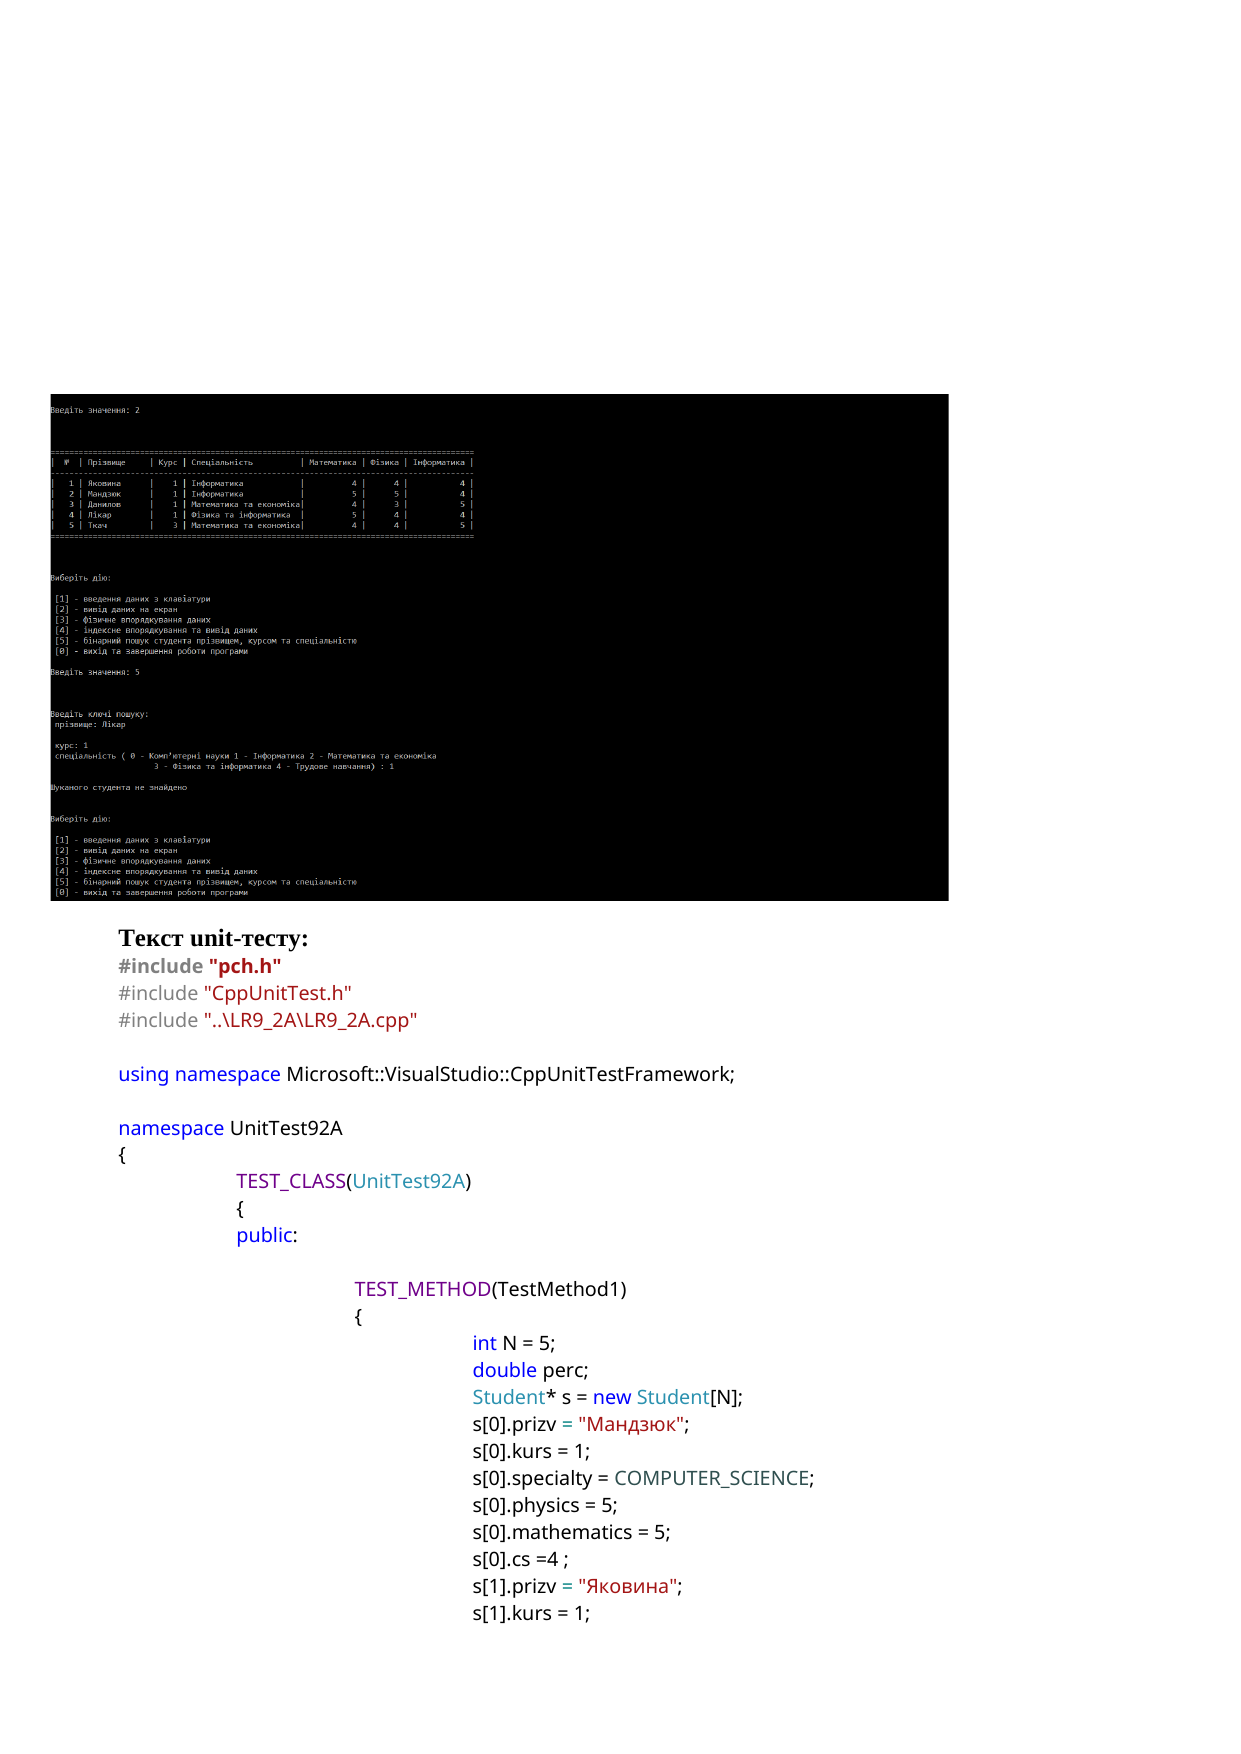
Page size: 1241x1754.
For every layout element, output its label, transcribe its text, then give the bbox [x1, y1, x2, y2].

text namespace UnitTest92A [118, 1114, 1122, 1141]
text #include "pch.h" [118, 952, 1122, 979]
text #include "CppUnitTest.h" [118, 979, 1122, 1006]
text using namespace Microsoft::VisualStudio::CppUnitTestFramework; [118, 1060, 1122, 1087]
text s[0].cs =4 ; [118, 1545, 1122, 1572]
text { [118, 1303, 1122, 1329]
text int N = 5; [118, 1329, 1122, 1357]
text s[1].kurs = 1; [118, 1599, 1122, 1626]
picture [50, 394, 949, 901]
text s[0].specialty = COMPUTER_SCIENCE; [118, 1464, 1122, 1491]
text TEST_CLASS(UnitTest92A) [118, 1168, 1122, 1195]
text double perc; [118, 1357, 1122, 1383]
text TEST_METHOD(TestMethod1) [118, 1276, 1122, 1303]
text public: [118, 1222, 1122, 1249]
text s[0].prizv = "Мандзюк"; [118, 1411, 1122, 1437]
text s[0].mathematics = 5; [118, 1518, 1122, 1545]
text { [118, 1195, 1122, 1222]
text Текст unit-тесту: [118, 923, 1122, 952]
text #include "..\LR9_2A\LR9_2A.cpp" [118, 1006, 1122, 1033]
text s[1].prizv = "Яковина"; [118, 1572, 1122, 1599]
text Student* s = new Student[N]; [118, 1383, 1122, 1411]
text s[0].physics = 5; [118, 1491, 1122, 1518]
text s[0].kurs = 1; [118, 1437, 1122, 1464]
text { [118, 1141, 1122, 1168]
